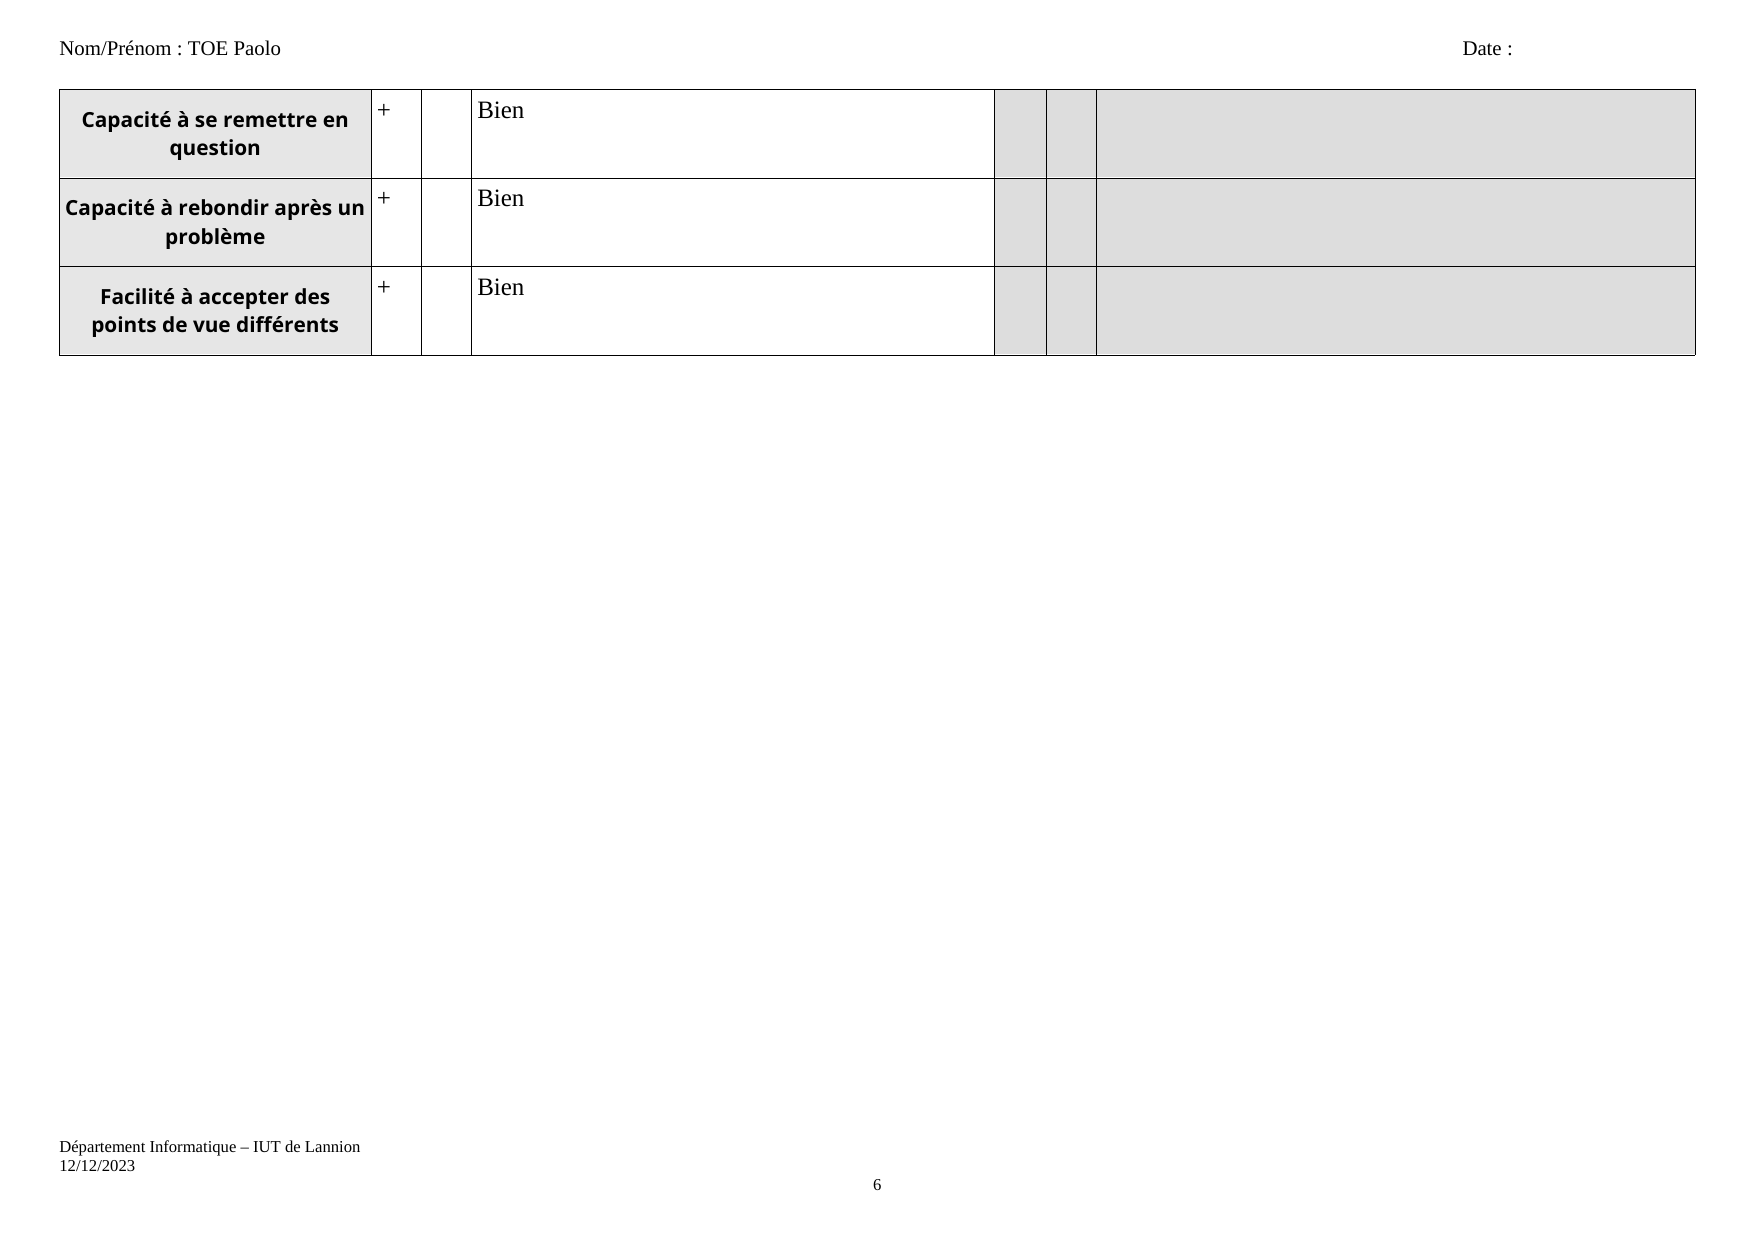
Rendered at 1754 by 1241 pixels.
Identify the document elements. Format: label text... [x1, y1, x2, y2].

table_cell + [372, 90, 421, 177]
table_cell [1097, 267, 1695, 354]
table_cell + [372, 267, 421, 354]
table_cell Bien [472, 90, 994, 177]
table_cell Facilité à accepter des points de vue différents [60, 267, 371, 354]
table_cell [422, 267, 471, 354]
table_cell Bien [472, 179, 994, 266]
table_cell [1097, 90, 1695, 177]
table_cell Bien [472, 267, 994, 354]
table_cell [422, 179, 471, 266]
table_cell [1047, 90, 1096, 177]
table_cell [1047, 267, 1096, 354]
table_cell [1047, 179, 1096, 266]
table_cell Capacité à rebondir après un problème [60, 179, 371, 266]
table_cell [422, 90, 471, 177]
table_cell [995, 90, 1046, 177]
table_cell [995, 179, 1046, 266]
table_cell + [372, 179, 421, 266]
table_cell Capacité à se remettre en question [60, 90, 371, 177]
table_cell [1097, 179, 1695, 266]
table_cell [995, 267, 1046, 354]
